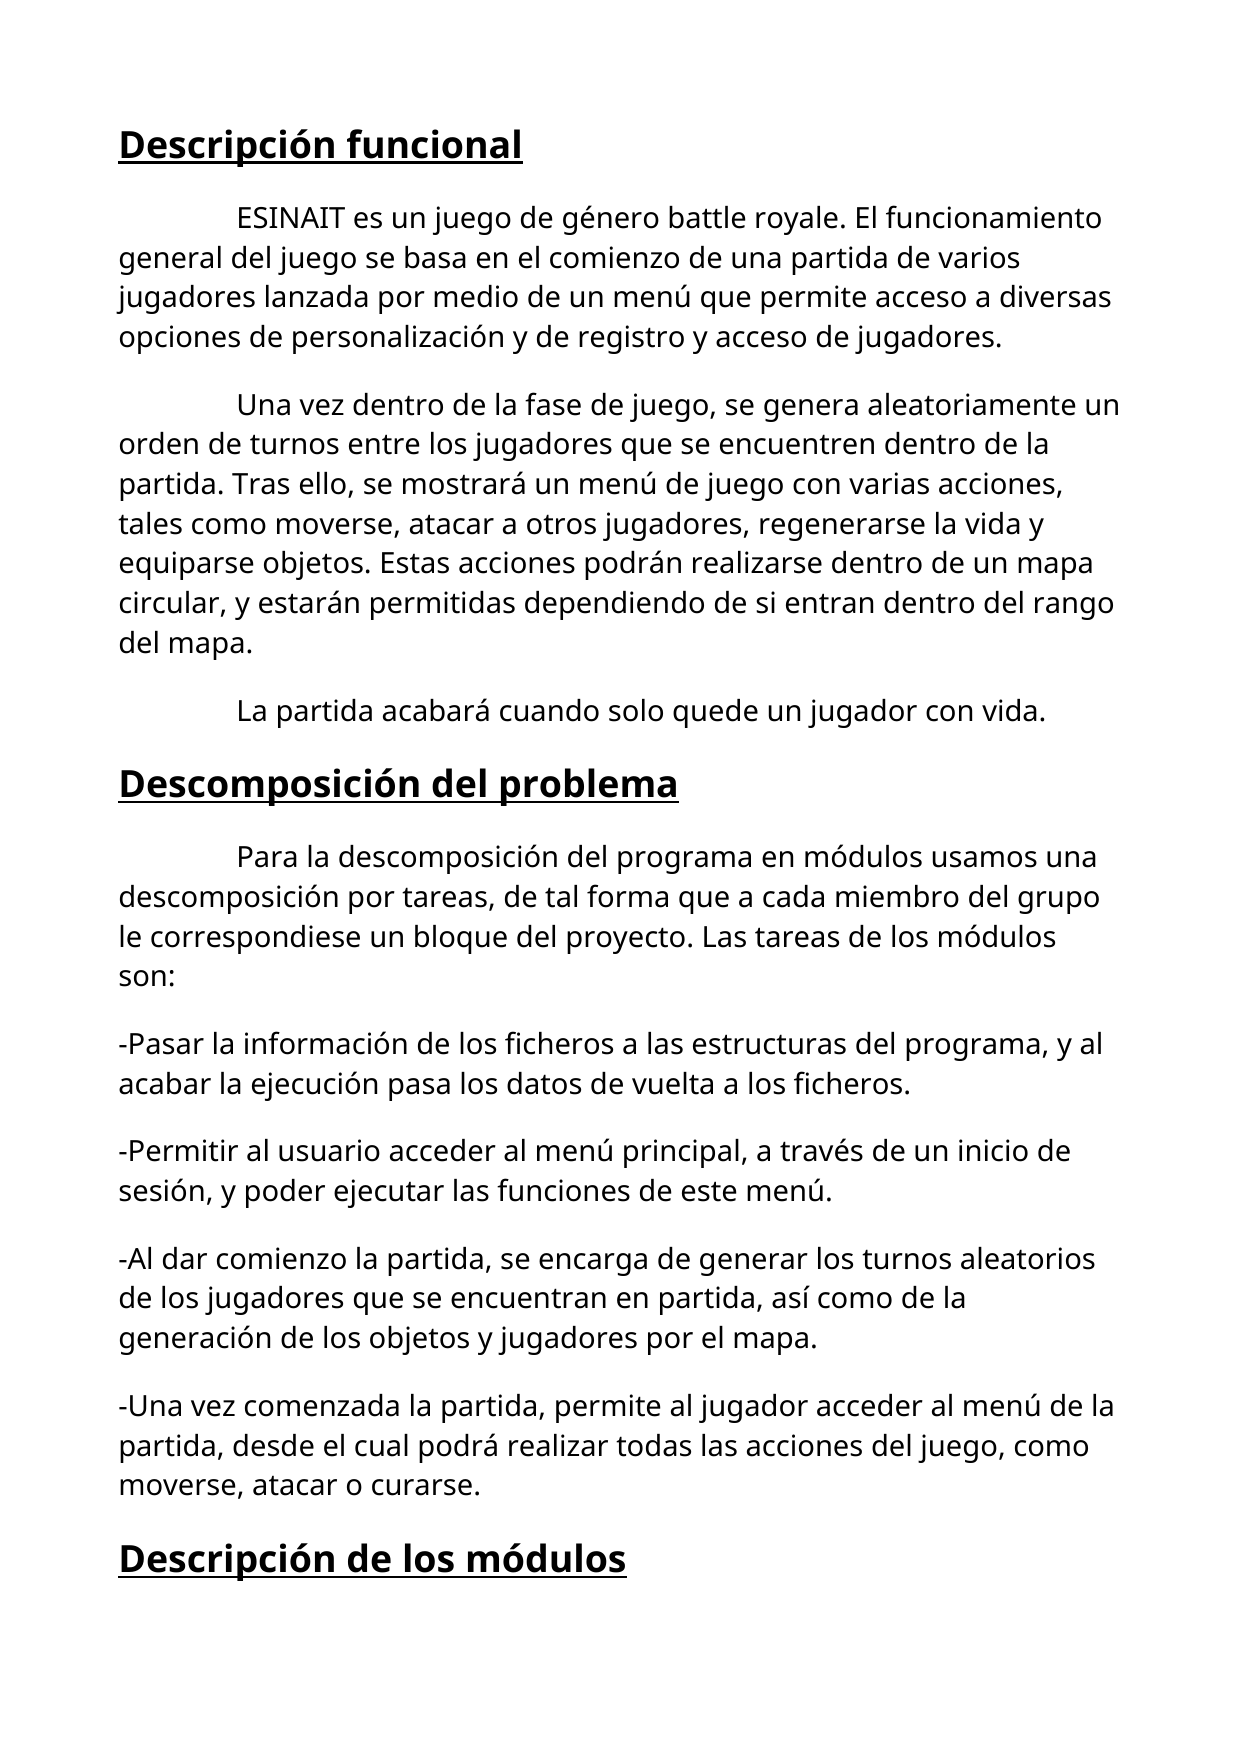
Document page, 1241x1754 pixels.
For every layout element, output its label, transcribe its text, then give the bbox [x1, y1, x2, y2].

text Descomposición del problema [118, 757, 1122, 808]
text -Permitir al usuario acceder al menú principal, a través de un inicio de sesión, y poder ejecutar las funciones de este menú. [118, 1131, 1122, 1210]
text ESINAIT es un juego de género battle royale. El funcionamiento general del juego se basa en el comienzo de una partida de varios jugadores lanzada por medio de un menú que permite acceso a diversas opciones de personalización y de registro y acceso de jugadores. [118, 197, 1122, 356]
text Descripción de los módulos [118, 1532, 1122, 1583]
text -Una vez comenzada la partida, permite al jugador acceder al menú de la partida, desde el cual podrá realizar todas las acciones del juego, como moverse, atacar o curarse. [118, 1385, 1122, 1504]
text Descripción funcional [118, 118, 1122, 169]
text -Pasar la información de los ficheros a las estructuras del programa, y al acabar la ejecución pasa los datos de vuelta a los ficheros. [118, 1023, 1122, 1103]
text -Al dar comienzo la partida, se encarga de generar los turnos aleatorios de los jugadores que se encuentran en partida, así como de la generación de los objetos y jugadores por el mapa. [118, 1238, 1122, 1357]
text La partida acabará cuando solo quede un jugador con vida. [118, 690, 1122, 729]
text Una vez dentro de la fase de juego, se genera aleatoriamente un orden de turnos entre los jugadores que se encuentren dentro de la partida. Tras ello, se mostrará un menú de juego con varias acciones, tales como moverse, atacar a otros jugadores, regenerarse la vida y equiparse objetos. Estas acciones podrán realizarse dentro de un mapa circular, y estarán permitidas dependiendo de si entran dentro del rango del mapa. [118, 384, 1122, 662]
text Para la descomposición del programa en módulos usamos una descomposición por tareas, de tal forma que a cada miembro del grupo le correspondiese un bloque del proyecto. Las tareas de los módulos son: [118, 837, 1122, 995]
